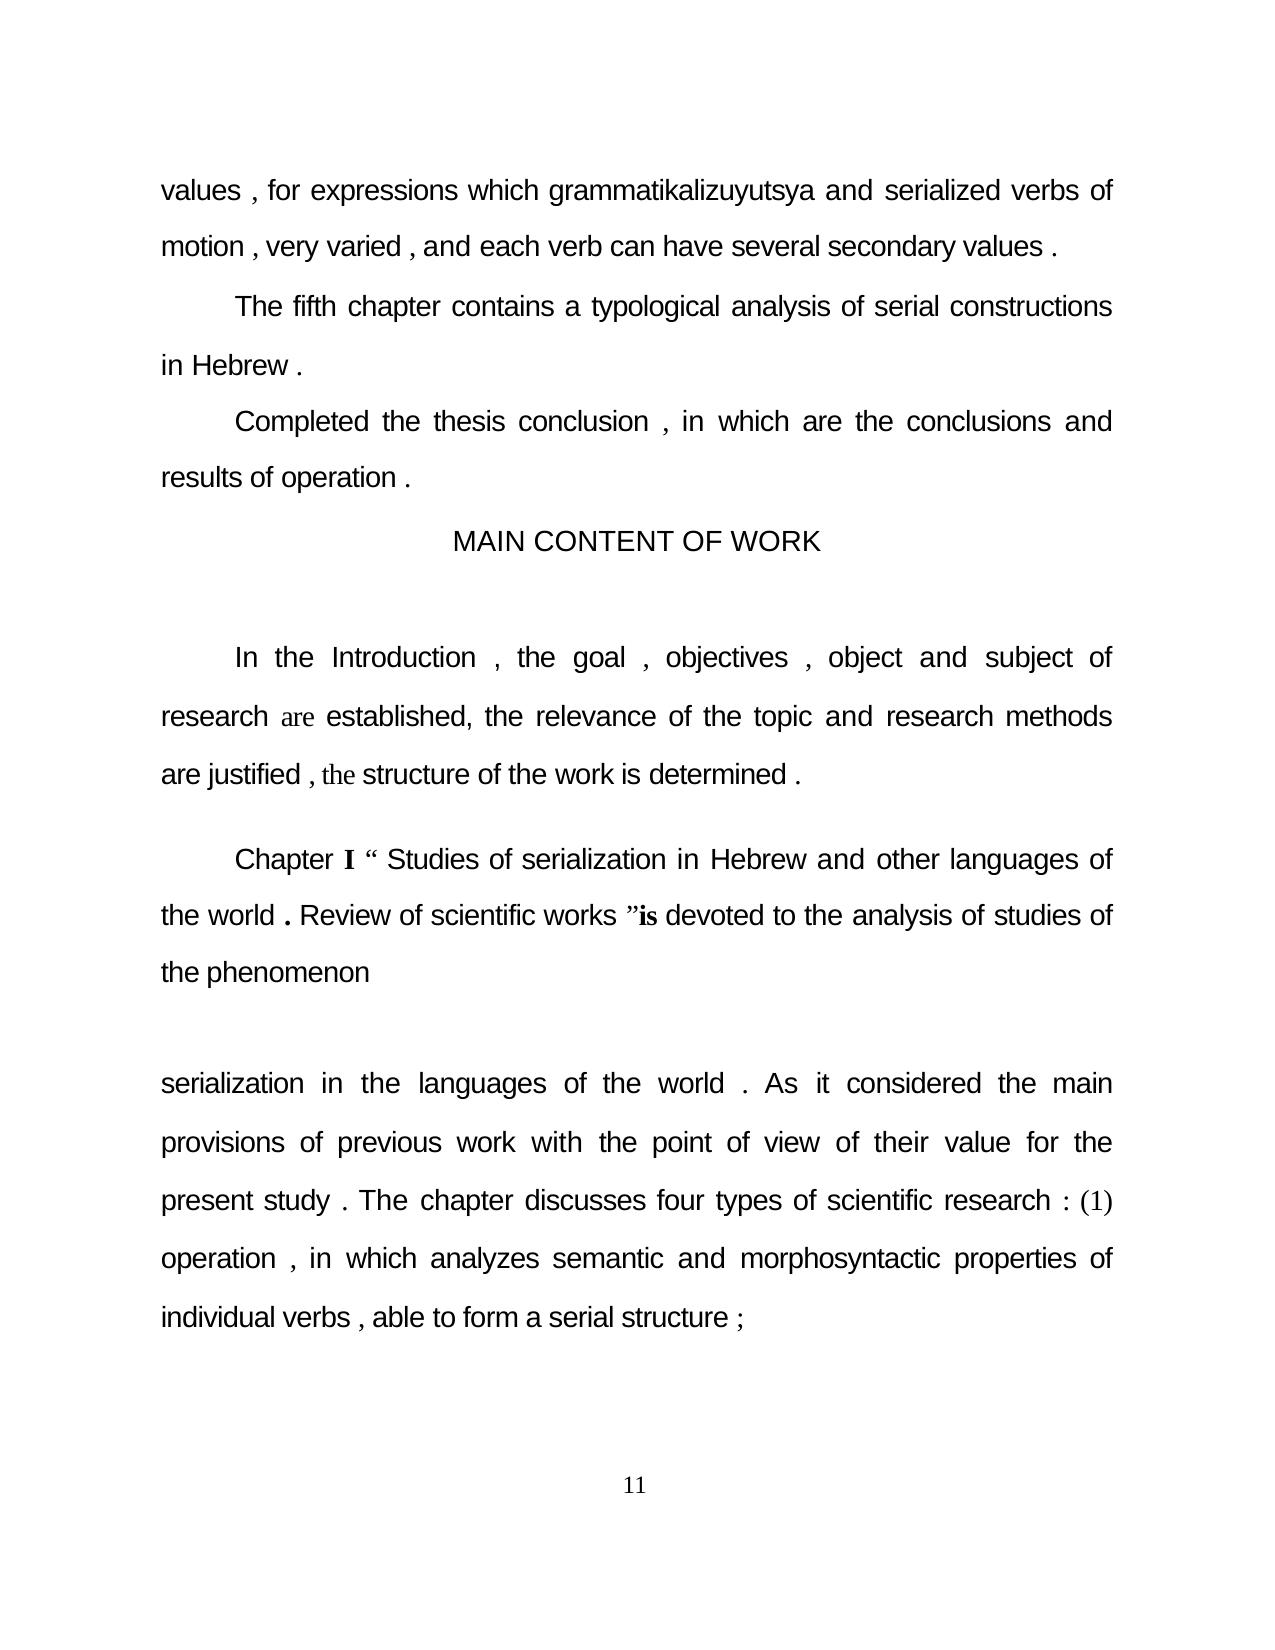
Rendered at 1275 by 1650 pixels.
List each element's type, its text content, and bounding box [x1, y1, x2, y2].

text MAIN CONTENT OF WORK [211, 523, 1063, 557]
text Chapter I “ Studies of serialization in Hebrew and other languages ​​of the world . Review of scientific works ”is devoted to the analysis of studies of the phenomenon [161, 819, 1113, 988]
text In the Introduction , the goal , objectives , object and subject of research are established, the relevance of the topic and research methods are justified , the structure of the work is determined . [161, 616, 1113, 791]
text The fifth chapter contains a typological analysis of serial constructions in Hebrew . [161, 265, 1113, 381]
text Completed the thesis conclusion , in which are the conclusions and results of operation . [161, 381, 1113, 494]
text serialization in the languages ​​of the world . As it considered the main provisions of previous work with the point of view of their value for the present study . The chapter discusses four types of scientific research : (1) operation , in which analyzes semantic and morphosyntactic properties of individual verbs , able to form a serial structure ; [161, 1042, 1113, 1333]
text values , for expressions which grammatikalizuyutsya and serialized verbs of motion , very varied , and each verb can have several secondary values . [161, 150, 1113, 262]
